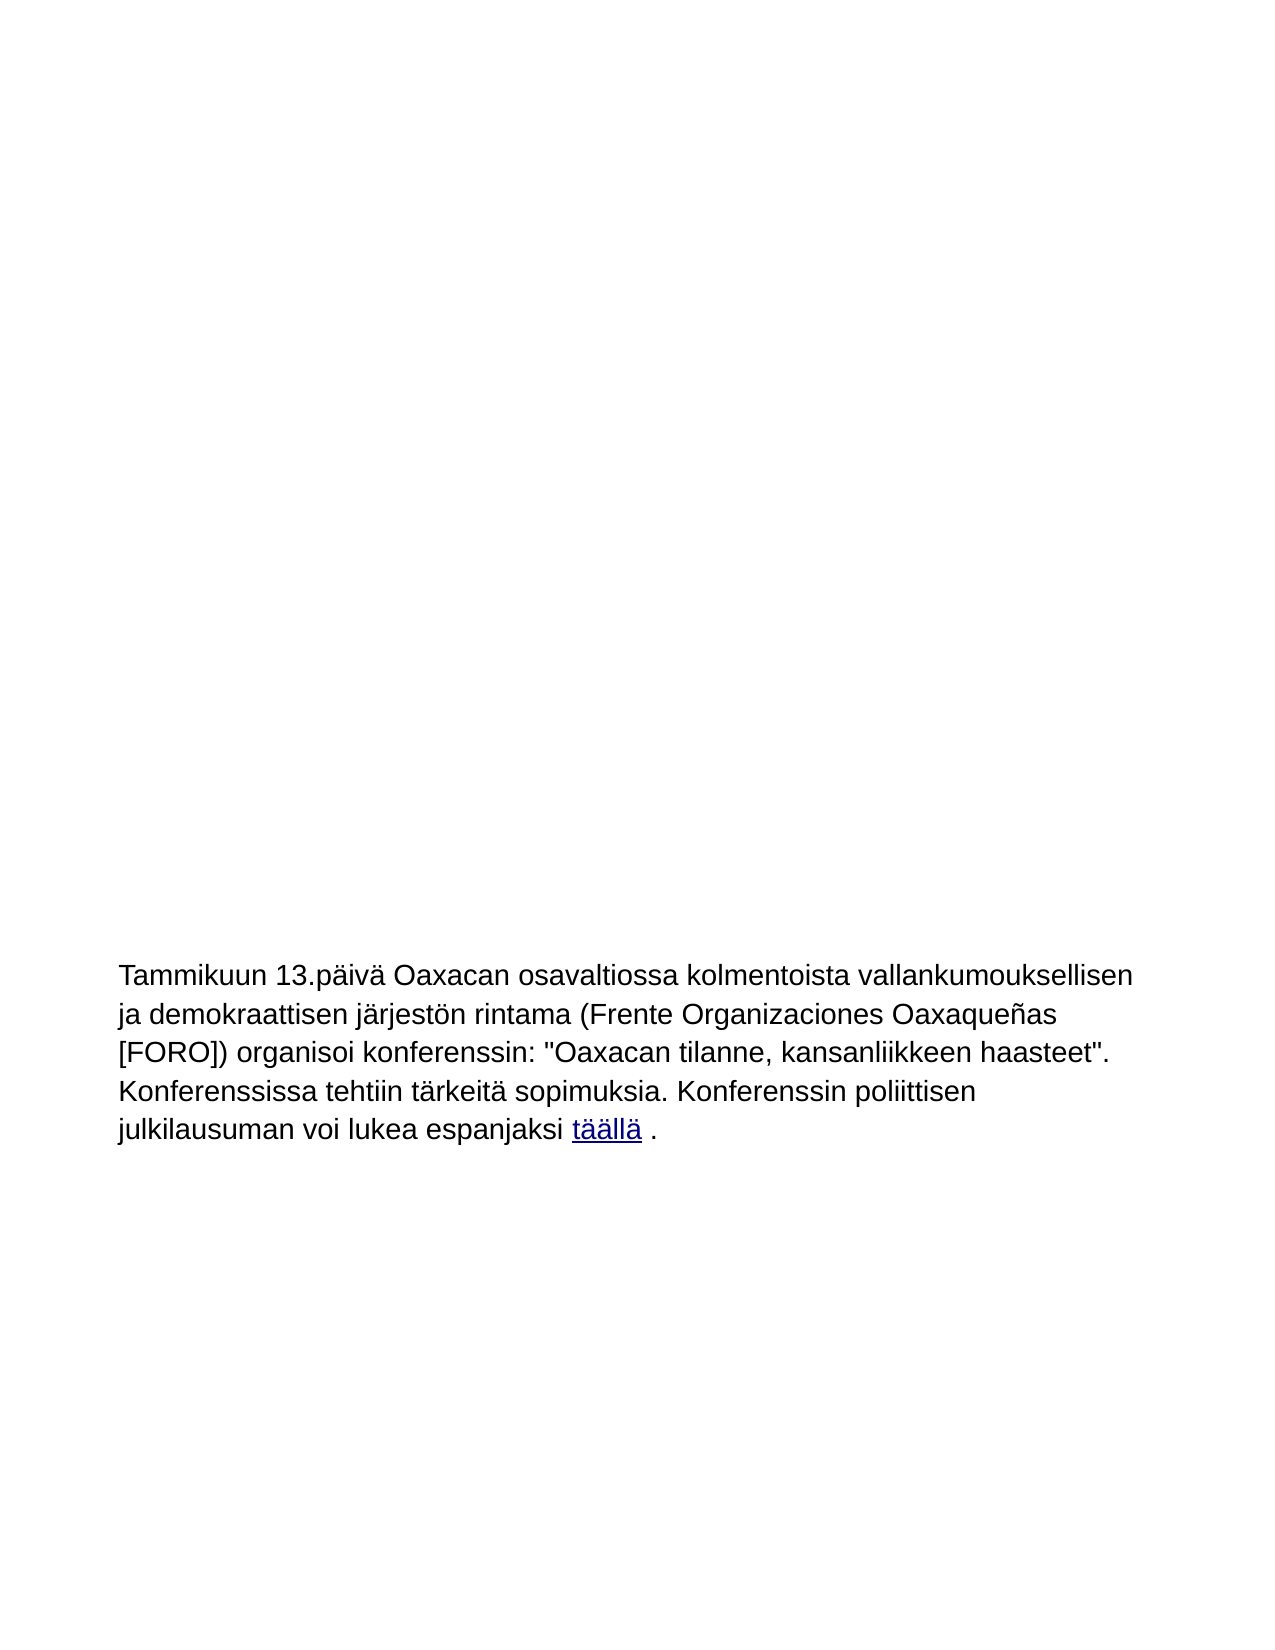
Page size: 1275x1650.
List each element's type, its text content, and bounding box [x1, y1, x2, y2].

text Tammikuun 13.päivä Oaxacan osavaltiossa kolmentoista vallankumouksellisen ja demokraattisen järjestön rintama (Frente Organizaciones Oaxaqueñas [FORO]) organisoi konferenssin: "Oaxacan tilanne, kansanliikkeen haasteet". Konferenssissa tehtiin tärkeitä sopimuksia. Konferenssin poliittisen julkilausuman voi lukea espanjaksi täällä . [118, 958, 1157, 1146]
